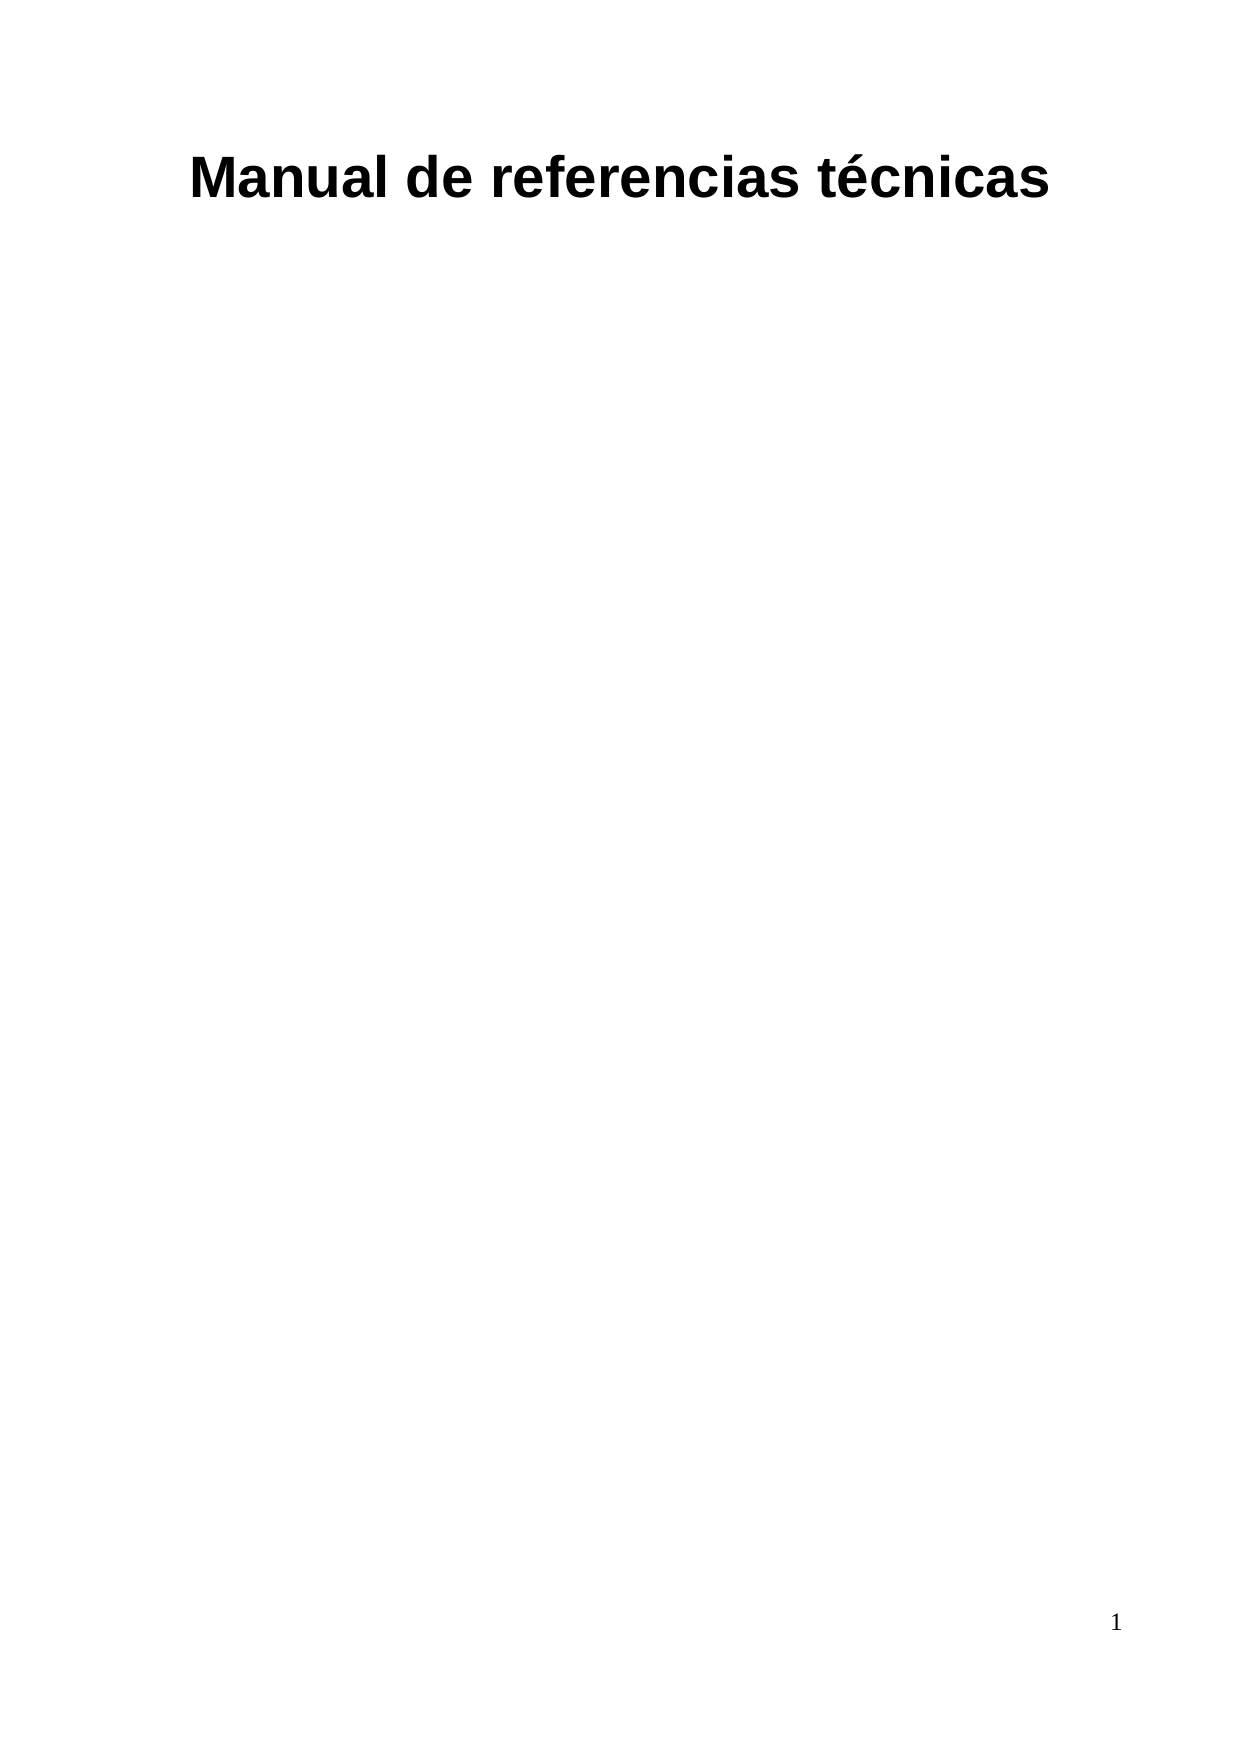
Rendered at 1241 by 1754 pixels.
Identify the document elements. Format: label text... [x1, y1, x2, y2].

title Manual de referencias técnicas [118, 143, 1122, 210]
